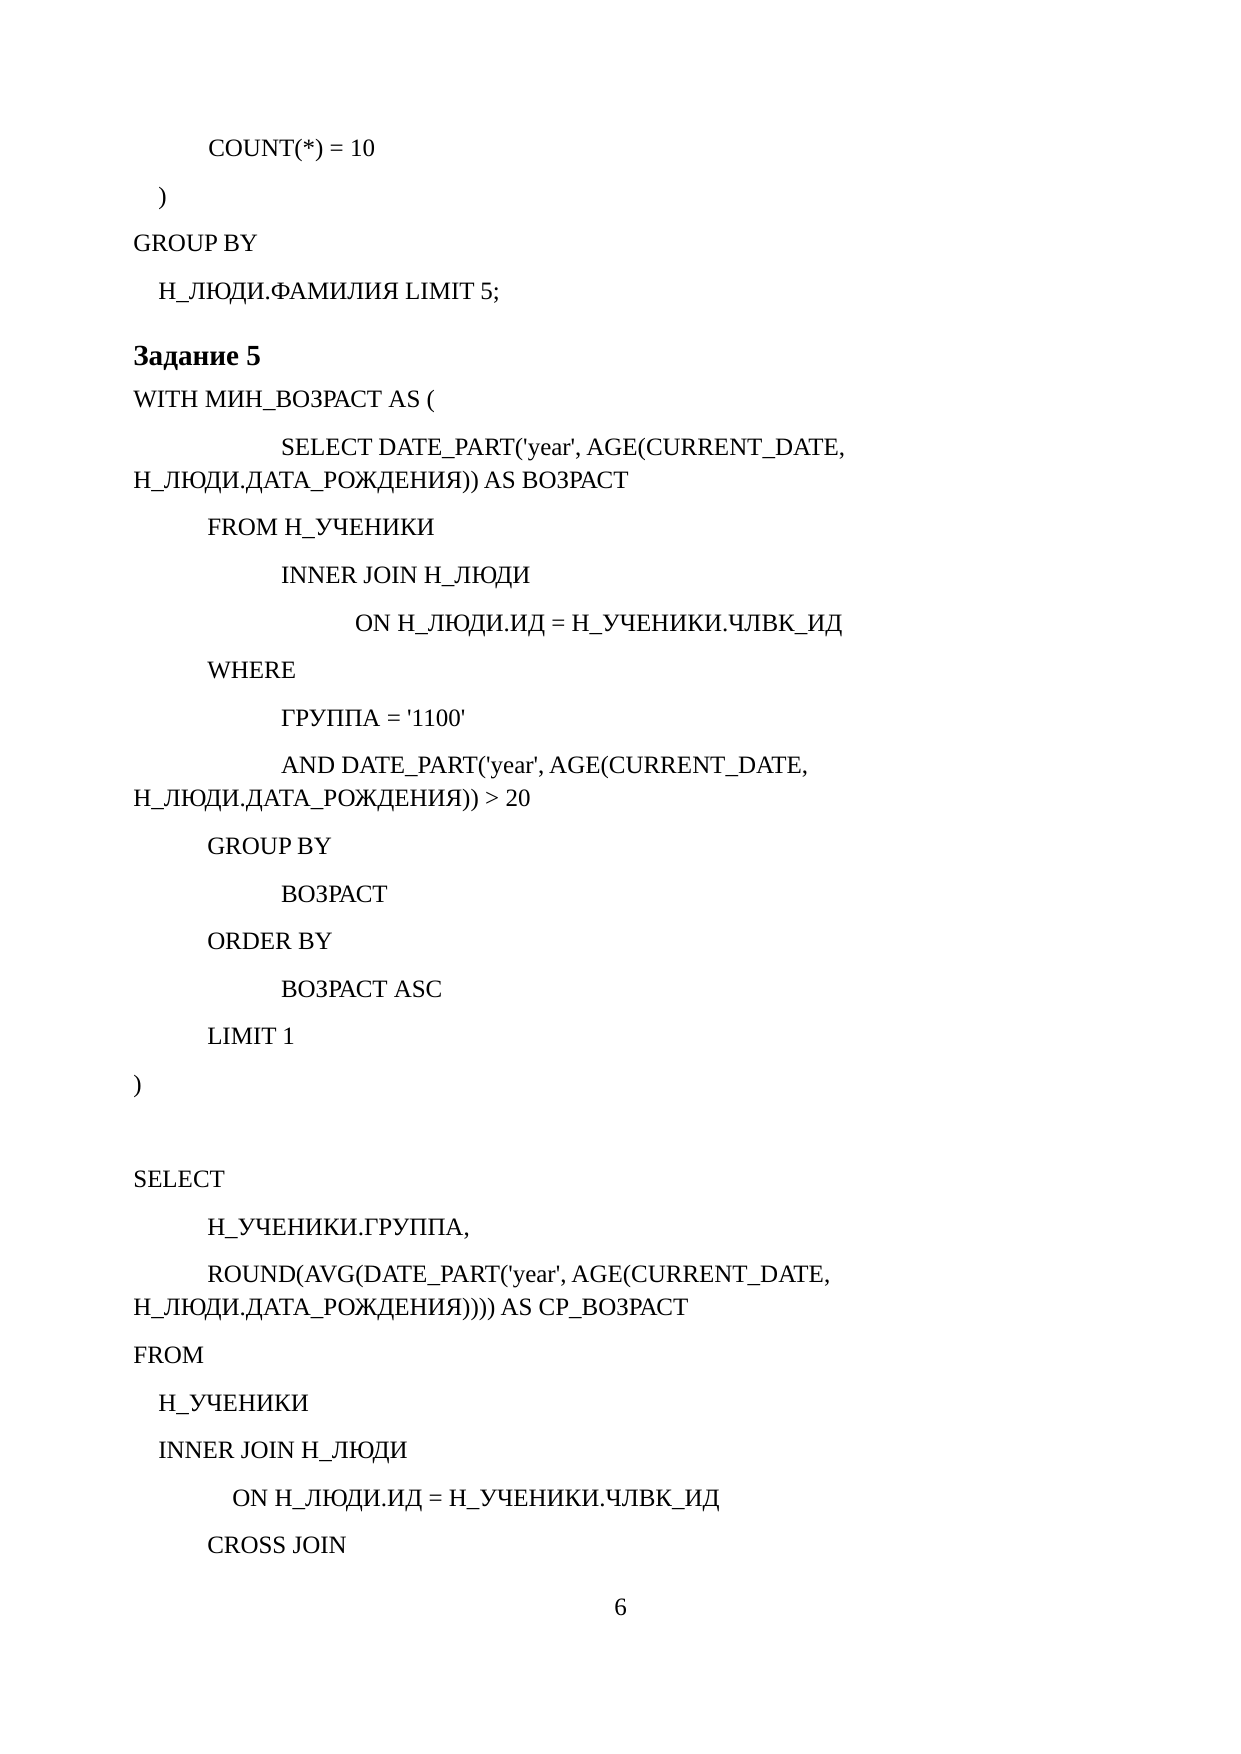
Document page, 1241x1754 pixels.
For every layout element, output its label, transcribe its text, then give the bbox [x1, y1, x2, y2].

text FROM Н_УЧЕНИКИ [133, 512, 1107, 541]
text SELECT DATE_PART('year', AGE(CURRENT_DATE, Н_ЛЮДИ.ДАТА_РОЖДЕНИЯ)) AS ВОЗРАСТ [133, 432, 1107, 493]
text GROUP BY [133, 228, 1107, 257]
text ) [133, 181, 1107, 209]
text CROSS JOIN [133, 1531, 1107, 1559]
text COUNT(*) = 10 [133, 133, 1107, 162]
subtitle Задание 5 [133, 338, 1107, 372]
text WHERE [133, 655, 1107, 684]
text FROM [133, 1340, 1107, 1369]
text ORDER BY [133, 926, 1107, 955]
text INNER JOIN Н_ЛЮДИ [133, 1435, 1107, 1464]
text ВОЗРАСТ ASC [133, 974, 1107, 1003]
text ROUND(AVG(DATE_PART('year', AGE(CURRENT_DATE, Н_ЛЮДИ.ДАТА_РОЖДЕНИЯ)))) AS СР_ВОЗРАСТ [133, 1259, 1107, 1321]
text Н_УЧЕНИКИ [133, 1388, 1107, 1416]
text Н_УЧЕНИКИ.ГРУППА, [133, 1212, 1107, 1241]
text ГРУППА = '1100' [133, 703, 1107, 732]
text SELECT [133, 1164, 1107, 1193]
text ВОЗРАСТ [133, 879, 1107, 907]
text ON Н_ЛЮДИ.ИД = Н_УЧЕНИКИ.ЧЛВК_ИД [133, 608, 1107, 636]
text LIMIT 1 [133, 1021, 1107, 1050]
text INNER JOIN Н_ЛЮДИ [133, 560, 1107, 589]
text AND DATE_PART('year', AGE(CURRENT_DATE, Н_ЛЮДИ.ДАТА_РОЖДЕНИЯ)) > 20 [133, 750, 1107, 812]
text WITH МИН_ВОЗРАСТ AS ( [133, 384, 1107, 413]
text ON Н_ЛЮДИ.ИД = Н_УЧЕНИКИ.ЧЛВК_ИД [133, 1483, 1107, 1512]
text Н_ЛЮДИ.ФАМИЛИЯ LIMIT 5; [133, 276, 1107, 305]
text ) [133, 1069, 1107, 1098]
text GROUP BY [133, 831, 1107, 860]
